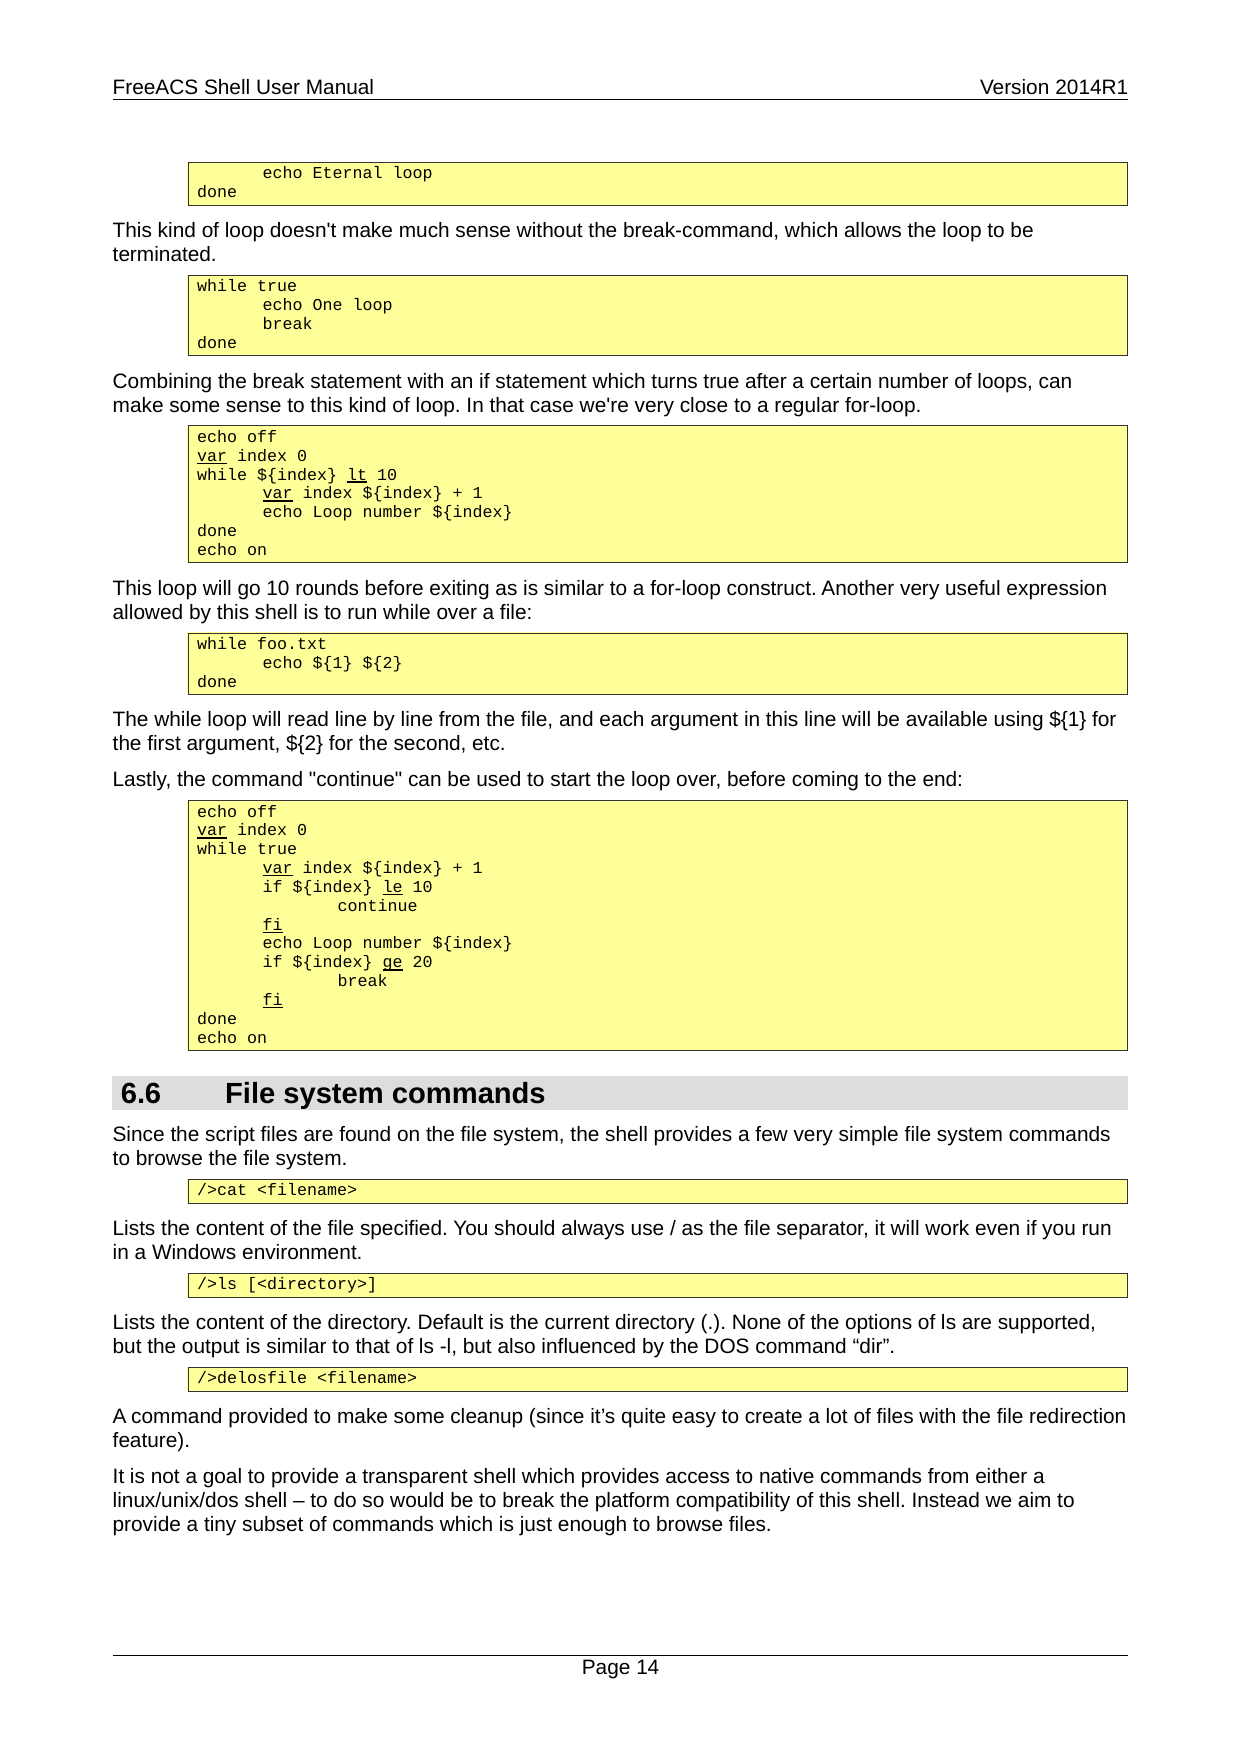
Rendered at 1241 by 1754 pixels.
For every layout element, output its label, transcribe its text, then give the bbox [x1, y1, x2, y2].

text done [189, 670, 1127, 694]
text fi [189, 913, 1127, 932]
text break [189, 970, 1127, 988]
text echo Loop number ${index} [189, 932, 1127, 951]
text echo One loop [189, 294, 1127, 312]
text echo ${1} ${2} [189, 651, 1127, 670]
text if ${index} le 10 [189, 875, 1127, 894]
text Since the script files are found on the file system, the shell provides a few very simple file system commands to browse the file system. [112, 1122, 1128, 1170]
text />cat <filename> [189, 1180, 1127, 1203]
text echo on [189, 538, 1127, 562]
text The while loop will read line by line from the file, and each argument in this line will be available using ${1} for the first argument, ${2} for the second, etc. [112, 707, 1128, 755]
text />delosfile <filename> [189, 1368, 1127, 1391]
text done [189, 1007, 1127, 1026]
text />ls [<directory>] [189, 1274, 1127, 1297]
text while foo.txt [189, 634, 1127, 651]
text echo off [189, 426, 1127, 444]
text fi [189, 988, 1127, 1007]
text done [189, 519, 1127, 538]
text echo on [189, 1026, 1127, 1050]
text while true [189, 276, 1127, 294]
text Lists the content of the directory. Default is the current directory (.). None of the options of ls are supported, but the output is similar to that of ls -l, but also influenced by the DOS command “dir”. [112, 1310, 1128, 1358]
text echo Loop number ${index} [189, 501, 1127, 519]
text var index 0 [189, 444, 1127, 463]
text Lists the content of the file specified. You should always use / as the file separator, it will work even if you run in a Windows environment. [112, 1216, 1128, 1264]
text while ${index} lt 10 [189, 463, 1127, 482]
text var index 0 [189, 819, 1127, 838]
text done [189, 331, 1127, 355]
text var index ${index} + 1 [189, 482, 1127, 501]
text break [189, 312, 1127, 331]
text It is not a goal to provide a transparent shell which provides access to native commands from either a linux/unix/dos shell – to do so would be to break the platform compatibility of this shell. Instead we aim to provide a tiny subset of commands which is just enough to browse files. [112, 1464, 1128, 1536]
text This loop will go 10 rounds before exiting as is similar to a for-loop construct. Another very useful expression allowed by this shell is to run while over a file: [112, 576, 1128, 623]
text done [189, 181, 1127, 205]
text var index ${index} + 1 [189, 857, 1127, 875]
text if ${index} ge 20 [189, 951, 1127, 970]
subtitle File system commands [112, 1076, 1128, 1110]
text echo off [189, 801, 1127, 819]
text continue [189, 894, 1127, 913]
text This kind of loop doesn't make much sense without the break-command, which allows the loop to be terminated. [112, 218, 1128, 266]
text Lastly, the command "continue" can be used to start the loop over, before coming to the end: [112, 767, 1128, 791]
text Combining the break statement with an if statement which turns true after a certain number of loops, can make some sense to this kind of loop. In that case we're very close to a regular for-loop. [112, 368, 1128, 416]
text while true [189, 838, 1127, 857]
text A command provided to make some cleanup (since it’s quite easy to create a lot of files with the file redirection feature). [112, 1404, 1128, 1452]
text echo Eternal loop [189, 163, 1127, 181]
